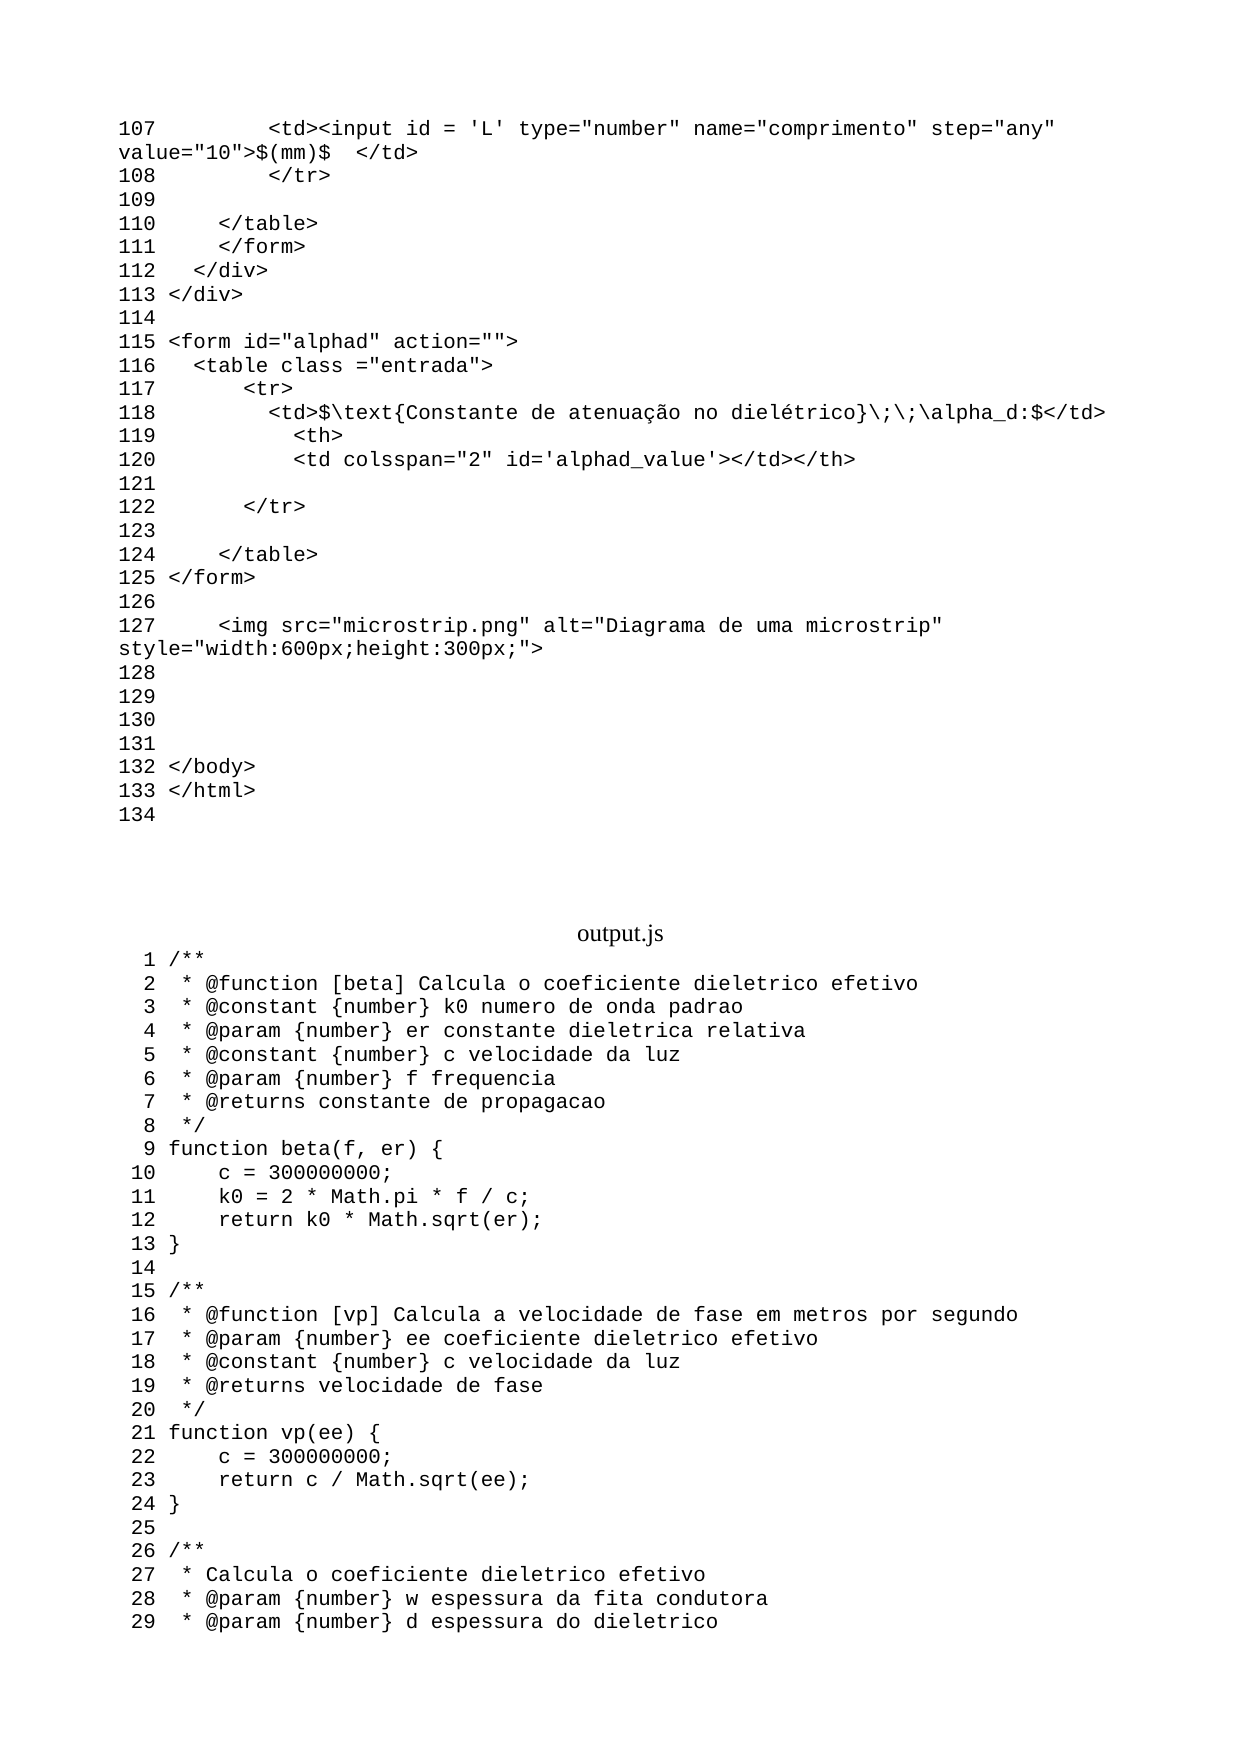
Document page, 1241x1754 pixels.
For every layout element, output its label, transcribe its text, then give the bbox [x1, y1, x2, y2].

text 118 <td>$\text{Constante de atenuação no dielétrico}\;\;\alpha_d:$</td> [118, 402, 1122, 426]
text 17 * @param {number} ee coeficiente dieletrico efetivo [118, 1328, 1122, 1351]
text 25 [118, 1517, 1122, 1540]
text 9 function beta(f, er) { [118, 1138, 1122, 1162]
text 15 /** [118, 1280, 1122, 1304]
text 13 } [118, 1233, 1122, 1257]
text 21 function vp(ee) { [118, 1422, 1122, 1446]
text 122 </tr> [118, 496, 1122, 520]
text 19 * @returns velocidade de fase [118, 1375, 1122, 1398]
text 18 * @constant {number} c velocidade da luz [118, 1351, 1122, 1375]
text 23 return c / Math.sqrt(ee); [118, 1469, 1122, 1493]
text 107 <td><input id = 'L' type="number" name="comprimento" step="any" value="10">$(mm)$ </td> [118, 118, 1122, 165]
text 134 [118, 804, 1122, 827]
text 8 */ [118, 1115, 1122, 1138]
text 117 <tr> [118, 378, 1122, 402]
text 132 </body> [118, 757, 1122, 780]
text 119 <th> [118, 426, 1122, 449]
text 115 <form id="alphad" action=""> [118, 331, 1122, 354]
text 125 </form> [118, 567, 1122, 591]
text 28 * @param {number} w espessura da fita condutora [118, 1588, 1122, 1611]
text 108 </tr> [118, 165, 1122, 189]
text 120 <td colsspan="2" id='alphad_value'></td></th> [118, 449, 1122, 473]
text 14 [118, 1257, 1122, 1280]
text 16 * @function [vp] Calcula a velocidade de fase em metros por segundo [118, 1304, 1122, 1328]
text 114 [118, 307, 1122, 331]
text 127 <img src="microstrip.png" alt="Diagrama de uma microstrip" style="width:600px;height:300px;"> [118, 615, 1122, 662]
text 4 * @param {number} er constante dieletrica relativa [118, 1020, 1122, 1044]
text 131 [118, 733, 1122, 757]
text 113 </div> [118, 284, 1122, 307]
text 22 c = 300000000; [118, 1446, 1122, 1469]
text 123 [118, 520, 1122, 544]
text 26 /** [118, 1540, 1122, 1564]
text 5 * @constant {number} c velocidade da luz [118, 1044, 1122, 1067]
table_header output.js [118, 915, 1122, 949]
text 130 [118, 709, 1122, 733]
text 1 /** [118, 949, 1122, 973]
text 124 </table> [118, 544, 1122, 567]
text 11 k0 = 2 * Math.pi * f / c; [118, 1186, 1122, 1209]
text 6 * @param {number} f frequencia [118, 1067, 1122, 1091]
text 126 [118, 591, 1122, 615]
text 3 * @constant {number} k0 numero de onda padrao [118, 997, 1122, 1020]
text 2 * @function [beta] Calcula o coeficiente dieletrico efetivo [118, 973, 1122, 997]
text 12 return k0 * Math.sqrt(er); [118, 1209, 1122, 1233]
text 129 [118, 686, 1122, 709]
text 7 * @returns constante de propagacao [118, 1091, 1122, 1115]
text 24 } [118, 1493, 1122, 1517]
text 112 </div> [118, 260, 1122, 284]
text 29 * @param {number} d espessura do dieletrico [118, 1611, 1122, 1635]
text 121 [118, 473, 1122, 496]
text 111 </form> [118, 236, 1122, 260]
text 110 </table> [118, 213, 1122, 236]
text 133 </html> [118, 780, 1122, 804]
text 27 * Calcula o coeficiente dieletrico efetivo [118, 1564, 1122, 1588]
text 109 [118, 189, 1122, 213]
text 116 <table class ="entrada"> [118, 354, 1122, 378]
text 10 c = 300000000; [118, 1162, 1122, 1186]
text 20 */ [118, 1398, 1122, 1422]
text 128 [118, 662, 1122, 686]
